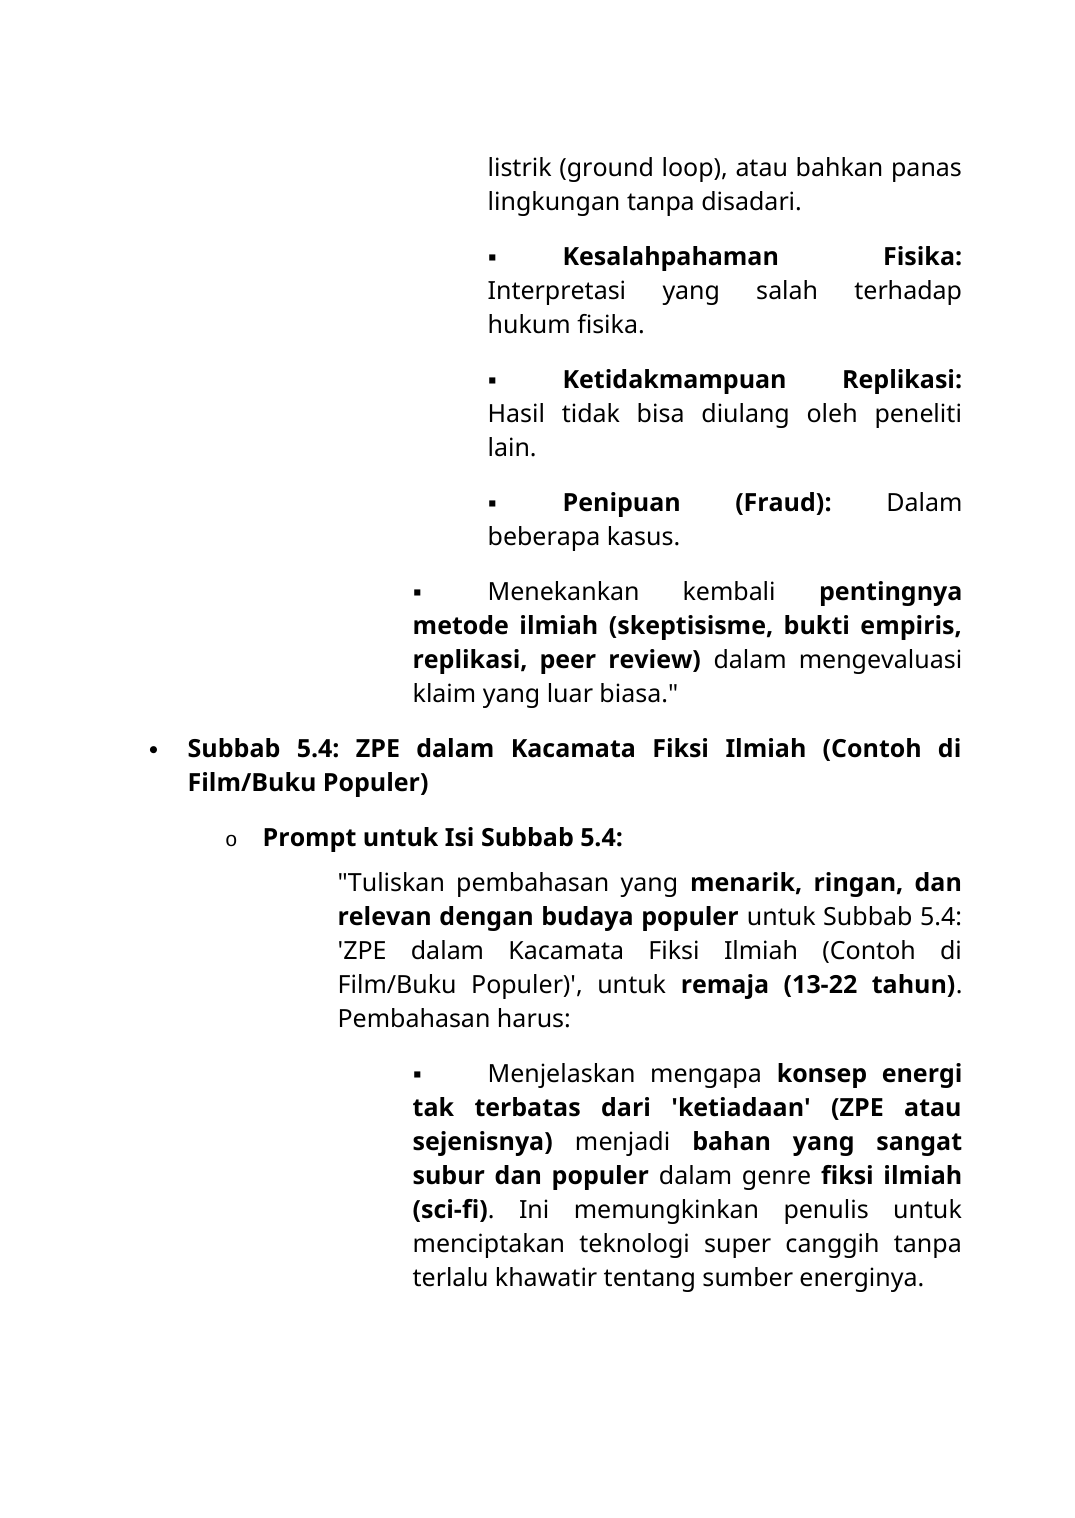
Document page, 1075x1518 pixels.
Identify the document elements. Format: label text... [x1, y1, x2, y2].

list Penipuan (Fraud): Dalam beberapa kasus. [487, 485, 962, 553]
list Menjelaskan mengapa konsep energi tak terbatas dari 'ketiadaan' (ZPE atau sejenisnya) menjadi bahan yang sangat subur dan populer dalam genre fiksi ilmiah (sci-fi). Ini memungkinkan penulis untuk menciptakan teknologi super canggih tanpa terlalu khawatir tentang sumber energinya. [412, 1056, 962, 1294]
text "Tuliskan pembahasan yang menarik, ringan, dan relevan dengan budaya populer untuk Subbab 5.4: 'ZPE dalam Kacamata Fiksi Ilmiah (Contoh di Film/Buku Populer)', untuk remaja (13-22 tahun). Pembahasan harus: [337, 864, 962, 1035]
list Prompt untuk Isi Subbab 5.4: [225, 820, 962, 854]
list Kesalahpahaman Fisika: Interpretasi yang salah terhadap hukum fisika. [487, 239, 962, 341]
list Ketidakmampuan Replikasi: Hasil tidak bisa diulang oleh peneliti lain. [487, 362, 962, 464]
list Sumber Energi Tersembunyi: Mengambil energi dari baterai, jaringan listrik (ground loop), atau bahkan panas lingkungan tanpa disadari. [487, 150, 962, 218]
list Menekankan kembali pentingnya metode ilmiah (skeptisisme, bukti empiris, replikasi, peer review) dalam mengevaluasi klaim yang luar biasa." [412, 574, 962, 710]
list Subbab 5.4: ZPE dalam Kacamata Fiksi Ilmiah (Contoh di Film/Buku Populer) [150, 731, 962, 799]
